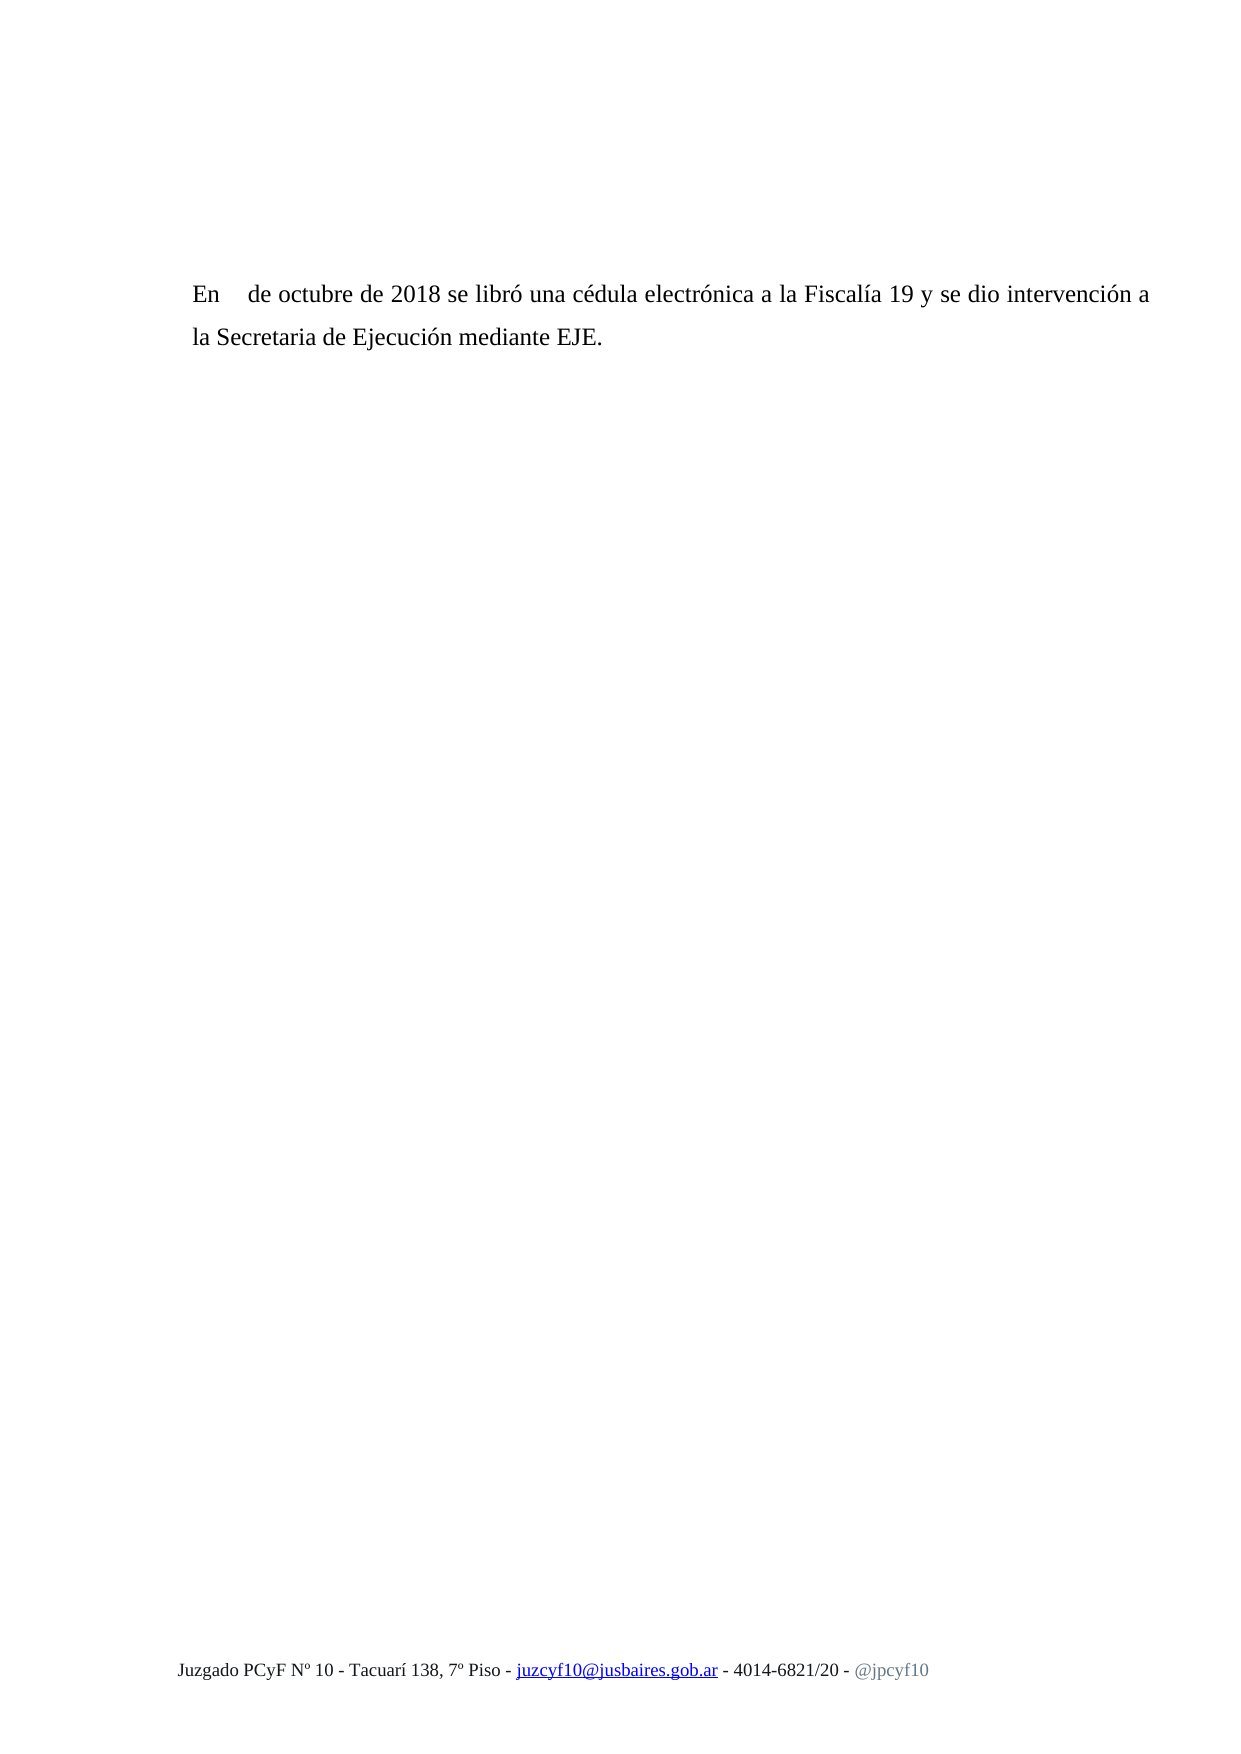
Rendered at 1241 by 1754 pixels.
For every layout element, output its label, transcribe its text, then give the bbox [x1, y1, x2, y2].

text En de octubre de 2018 se libró una cédula electrónica a la Fiscalía 19 y se dio intervención a la Secretaria de Ejecución mediante EJE. [192, 279, 1152, 351]
